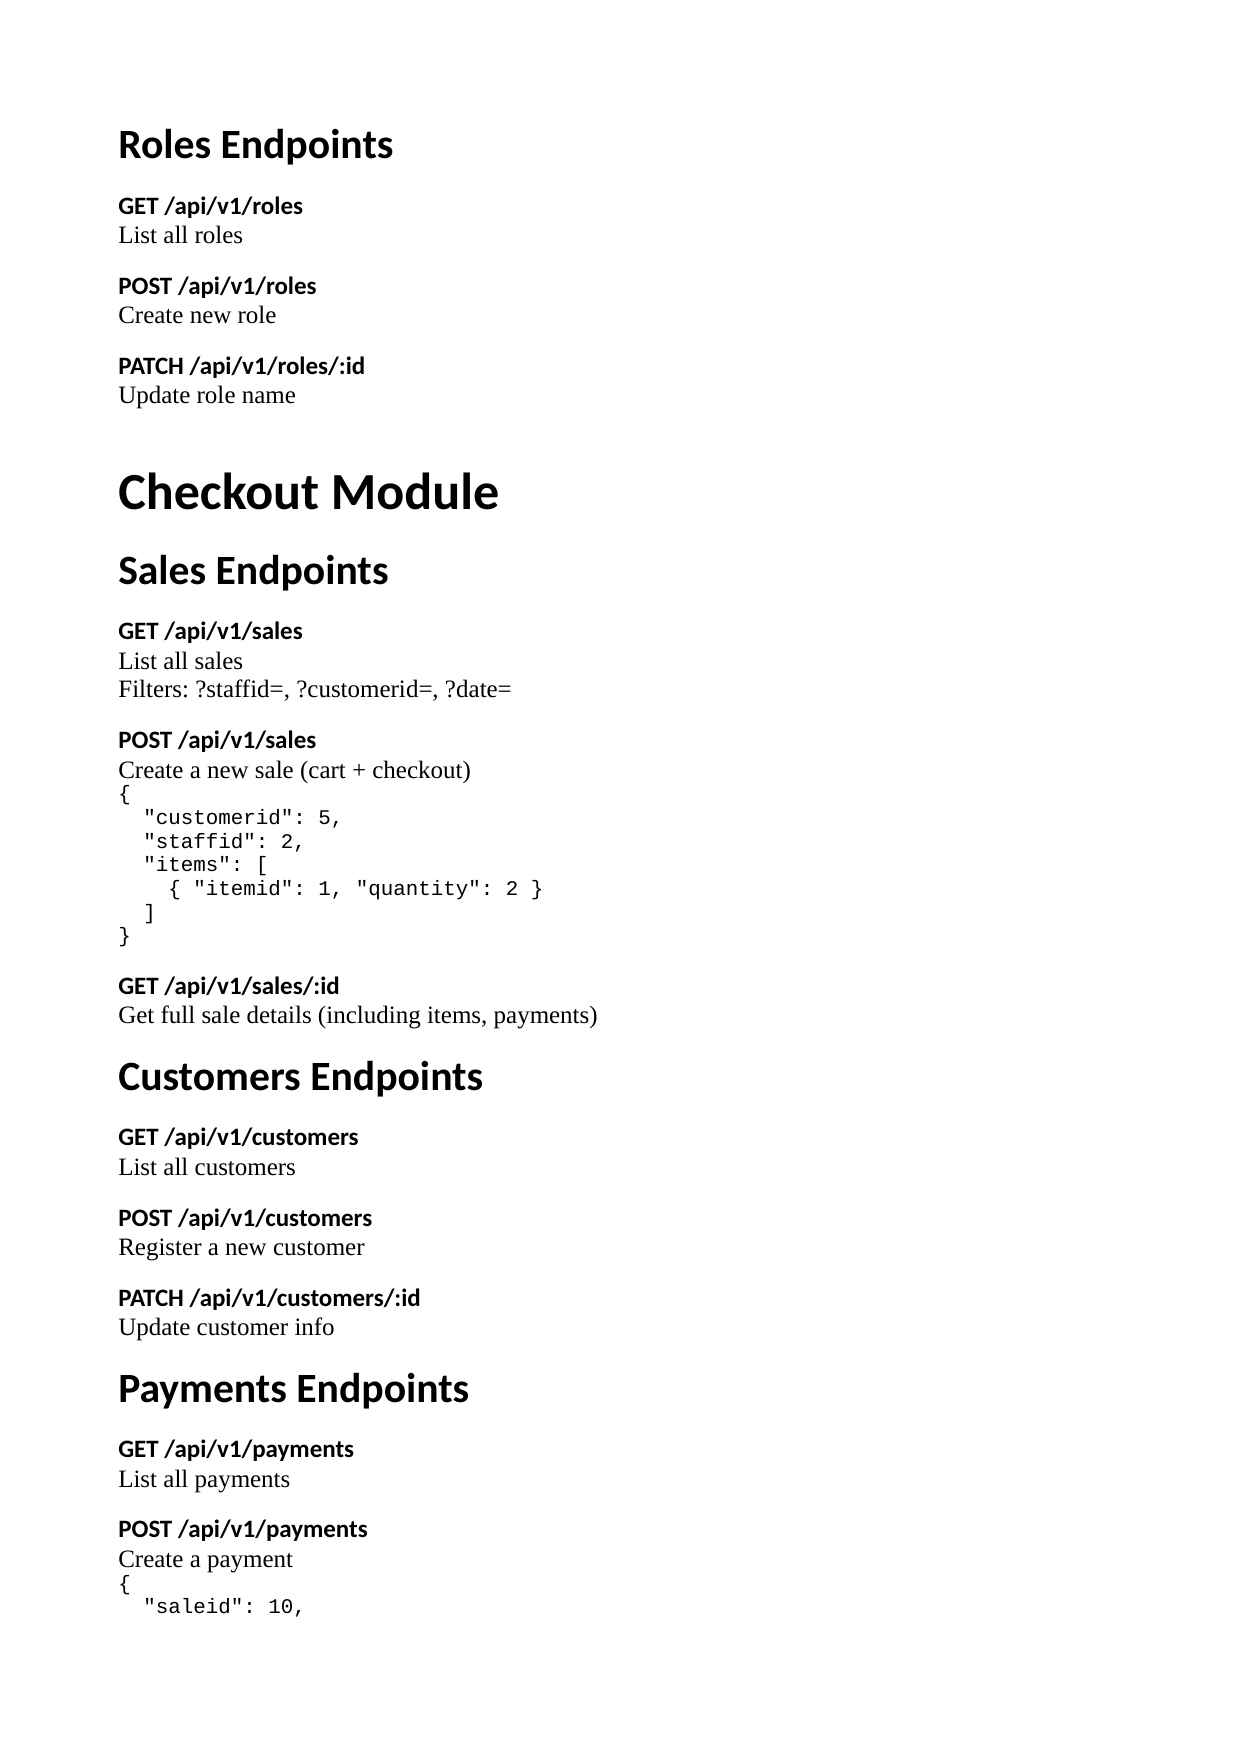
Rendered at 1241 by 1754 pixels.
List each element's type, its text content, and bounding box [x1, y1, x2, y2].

subtitle GET /api/v1/sales [118, 615, 1122, 646]
subtitle Checkout Module [118, 459, 1122, 523]
text Register a new customer [118, 1232, 1122, 1261]
subtitle GET /api/v1/customers [118, 1122, 1122, 1152]
text Update customer info [118, 1312, 1122, 1341]
text Get full sale details (including items, payments) [118, 1000, 1122, 1029]
text List all roles [118, 220, 1122, 249]
subtitle Payments Endpoints [118, 1362, 1122, 1413]
subtitle GET /api/v1/payments [118, 1433, 1122, 1464]
text List all payments [118, 1464, 1122, 1493]
text List all sales [118, 646, 1122, 674]
subtitle Roles Endpoints [118, 118, 1122, 169]
subtitle PATCH /api/v1/customers/:id [118, 1282, 1122, 1312]
subtitle GET /api/v1/roles [118, 190, 1122, 220]
subtitle POST /api/v1/customers [118, 1202, 1122, 1232]
subtitle PATCH /api/v1/roles/:id [118, 350, 1122, 381]
subtitle GET /api/v1/sales/:id [118, 970, 1122, 1000]
subtitle Customers Endpoints [118, 1050, 1122, 1101]
text { "customerid": 5, "staffid": 2, "items": [ { "itemid": 1, "quantity": 2 } ] } [118, 783, 1122, 949]
text Create a payment [118, 1544, 1122, 1573]
text Create new role [118, 300, 1122, 329]
subtitle Sales Endpoints [118, 544, 1122, 594]
text Filters: ?staffid=, ?customerid=, ?date= [118, 674, 1122, 703]
subtitle POST /api/v1/sales [118, 724, 1122, 755]
text Update role name [118, 381, 1122, 409]
text { "saleid": 10, [118, 1573, 1122, 1620]
text List all customers [118, 1152, 1122, 1181]
text Create a new sale (cart + checkout) [118, 755, 1122, 783]
subtitle POST /api/v1/roles [118, 270, 1122, 300]
subtitle POST /api/v1/payments [118, 1514, 1122, 1544]
